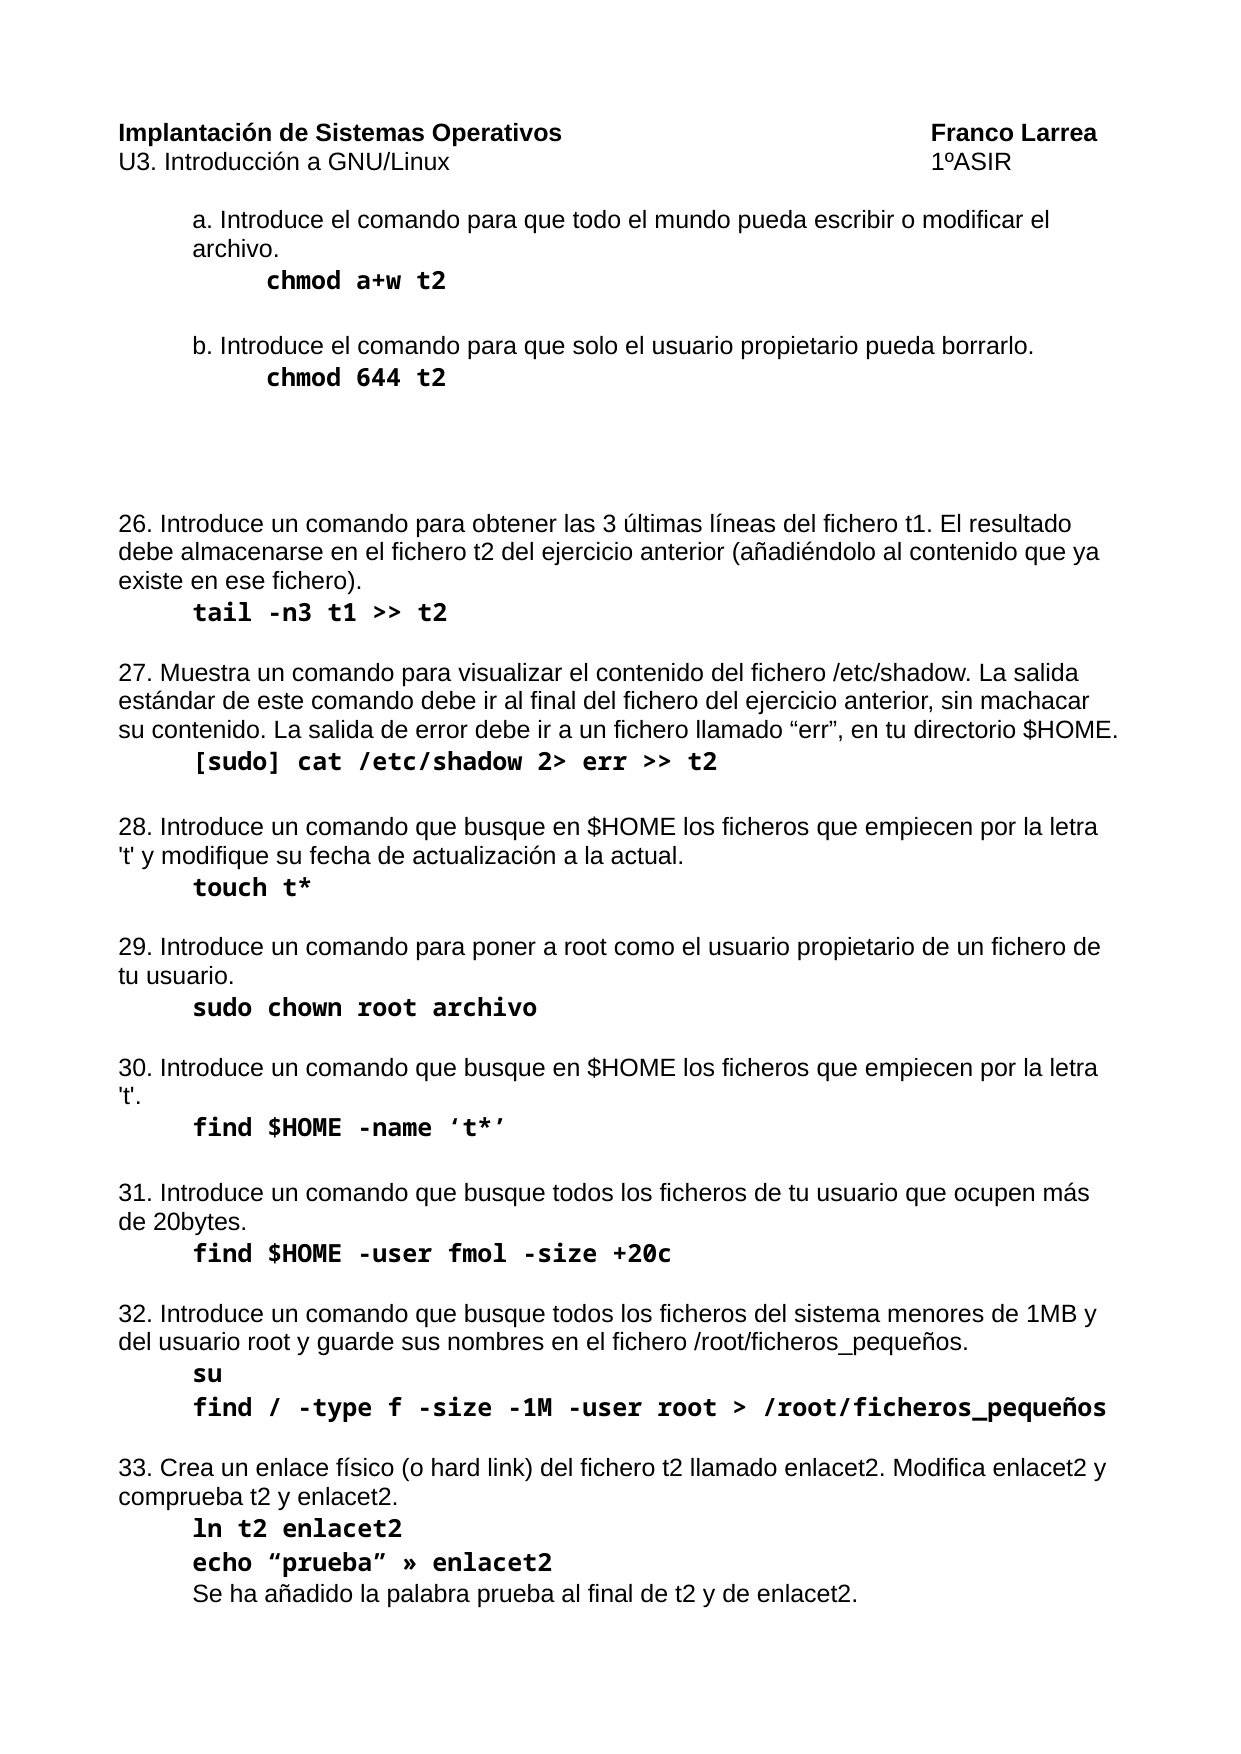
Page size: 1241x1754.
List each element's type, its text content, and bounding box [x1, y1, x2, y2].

text a. Introduce el comando para que todo el mundo pueda escribir o modificar el archivo. [192, 205, 1122, 263]
text ln t2 enlacet2 [118, 1510, 1122, 1544]
text find / -type f -size -1M -user root > /root/ficheros_pequeños [118, 1390, 1122, 1424]
text chmod 644 t2 [192, 359, 1122, 393]
text 29. Introduce un comando para poner a root como el usuario propietario de un fichero de tu usuario. [118, 932, 1122, 990]
text 32. Introduce un comando que busque todos los ficheros del sistema menores de 1MB y del usuario root y guarde sus nombres en el fichero /root/ficheros_pequeños. [118, 1298, 1122, 1356]
text 30. Introduce un comando que busque en $HOME los ficheros que empiecen por la letra 't'. [118, 1053, 1122, 1110]
text 28. Introduce un comando que busque en $HOME los ficheros que empiecen por la letra 't' y modifique su fecha de actualización a la actual. [118, 812, 1122, 869]
text 27. Muestra un comando para visualizar el contenido del fichero /etc/shadow. La salida estándar de este comando debe ir al final del fichero del ejercicio anterior, sin machacar su contenido. La salida de error debe ir a un fichero llamado “err”, en tu directorio $HOME. [118, 658, 1122, 744]
text su [118, 1356, 1122, 1390]
text 31. Introduce un comando que busque todos los ficheros de tu usuario que ocupen más de 20bytes. [118, 1178, 1122, 1236]
text chmod a+w t2 [192, 263, 1122, 297]
text Se ha añadido la palabra prueba al final de t2 y de enlacet2. [118, 1578, 1122, 1607]
text sudo chown root archivo [118, 990, 1122, 1024]
text 26. Introduce un comando para obtener las 3 últimas líneas del fichero t1. El resultado debe almacenarse en el fichero t2 del ejercicio anterior (añadiéndolo al contenido que ya existe en ese fichero). [118, 508, 1122, 595]
text b. Introduce el comando para que solo el usuario propietario pueda borrarlo. [192, 331, 1122, 359]
text [sudo] cat /etc/shadow 2> err >> t2 [118, 744, 1122, 778]
text find $HOME -name ‘t*’ [118, 1110, 1122, 1144]
text touch t* [118, 869, 1122, 903]
text 33. Crea un enlace físico (o hard link) del fichero t2 llamado enlacet2. Modifica enlacet2 y comprueba t2 y enlacet2. [118, 1453, 1122, 1510]
text tail -n3 t1 >> t2 [118, 595, 1122, 629]
text find $HOME -user fmol -size +20c [118, 1236, 1122, 1270]
text echo “prueba” » enlacet2 [118, 1544, 1122, 1578]
